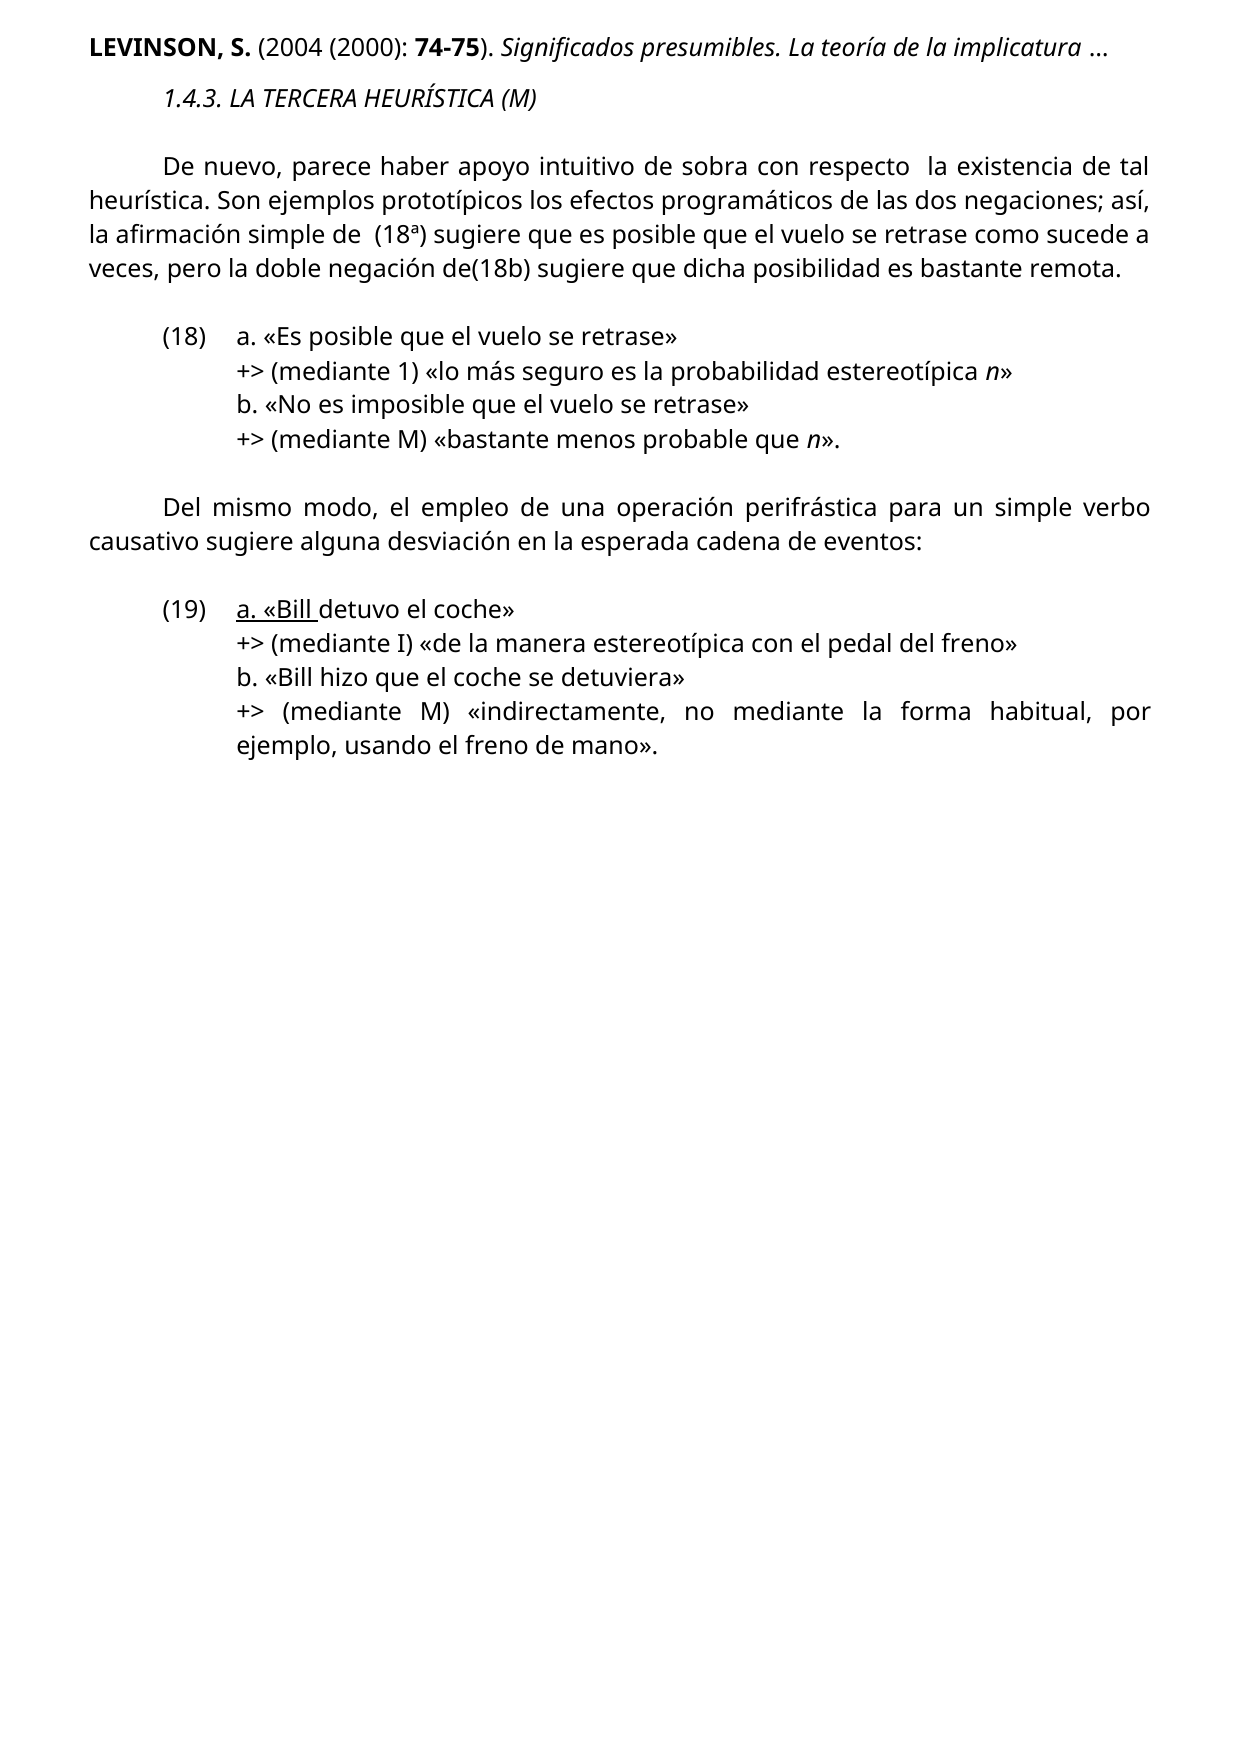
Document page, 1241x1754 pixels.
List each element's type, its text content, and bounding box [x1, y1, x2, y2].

text +> (mediante M) «indirectamente, no mediante la forma habitual, por ejemplo, usando el freno de mano». [236, 694, 1152, 762]
text (18) a. «Es posible que el vuelo se retrase» [88, 319, 1152, 353]
text +> (mediante 1) «lo más seguro es la probabilidad estereotípica n» [88, 353, 1152, 387]
text (19) a. «Bill detuvo el coche» [88, 592, 1152, 626]
text Del mismo modo, el empleo de una operación perifrástica para un simple verbo causativo sugiere alguna desviación en la esperada cadena de eventos: [88, 489, 1152, 557]
text De nuevo, parece haber apoyo intuitivo de sobra con respecto la existencia de tal heurística. Son ejemplos prototípicos los efectos programáticos de las dos negaciones; así, la afirmación simple de (18ª) sugiere que es posible que el vuelo se retrase como sucede a veces, pero la doble negación de(18b) sugiere que dicha posibilidad es bastante remota. [88, 149, 1152, 285]
text b. «Bill hizo que el coche se detuviera» [88, 660, 1152, 694]
text +> (mediante M) «bastante menos probable que n». [88, 421, 1152, 455]
text +> (mediante I) «de la manera estereotípica con el pedal del freno» [88, 626, 1152, 660]
text 1.4.3. LA TERCERA HEURÍSTICA (M) [162, 81, 1152, 115]
text LEVINSON, S. (2004 (2000): 74-75). Significados presumibles. La teoría de la implicatura … [88, 29, 1152, 64]
text b. «No es imposible que el vuelo se retrase» [88, 387, 1152, 421]
